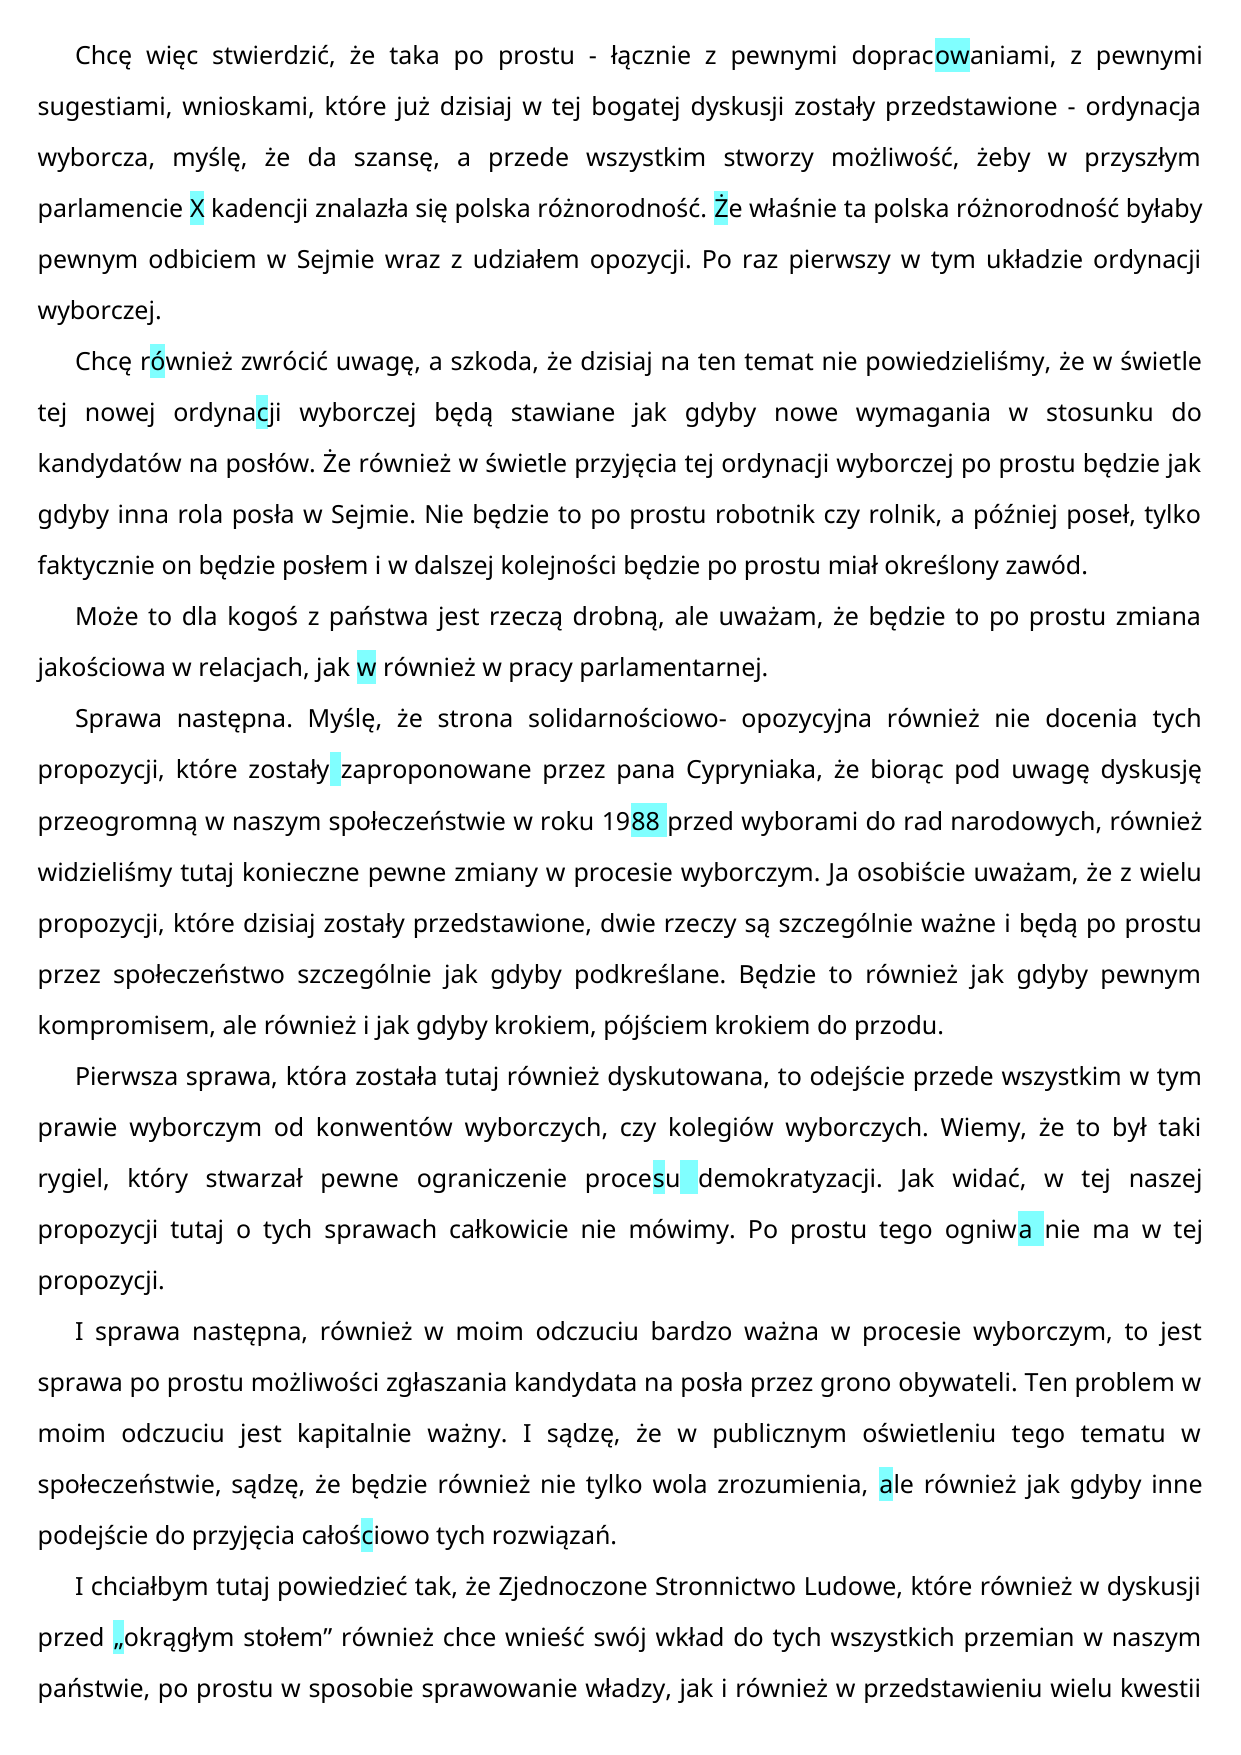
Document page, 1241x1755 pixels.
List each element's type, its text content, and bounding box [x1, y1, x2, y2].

text Pierwsza sprawa, która została tutaj również dyskutowana, to odejście przede wszystkim w tym prawie wyborczym od konwentów wyborczych, czy kolegiów wyborczych. Wiemy, że to był taki rygiel, który stwarzał pewne ograniczenie procesu demokratyzacji. Jak widać, w tej naszej propozycji tutaj o tych sprawach całkowicie nie mówimy. Po prostu tego ogniwa nie ma w tej propozycji. [37, 1058, 1203, 1297]
text Chcę więc stwierdzić, że taka po prostu - łącznie z pewnymi dopracowaniami, z pewnymi sugestiami, wnioskami, które już dzisiaj w tej bogatej dyskusji zostały przedstawione - ordynacja wyborcza, myślę, że da szansę, a przede wszystkim stworzy możliwość, żeby w przyszłym parlamencie X kadencji znalazła się polska różnorodność. Że właśnie ta polska różnorodność byłaby pewnym odbiciem w Sejmie wraz z udziałem opozycji. Po raz pierwszy w tym układzie ordynacji wyborczej. [37, 37, 1203, 327]
text I sprawa następna, również w moim odczuciu bardzo ważna w procesie wyborczym, to jest sprawa po prostu możliwości zgłaszania kandydata na posła przez grono obywateli. Ten problem w moim odczuciu jest kapitalnie ważny. I sądzę, że w publicznym oświetleniu tego tematu w społeczeństwie, sądzę, że będzie również nie tylko wola zrozumienia, ale również jak gdyby inne podejście do przyjęcia całościowo tych rozwiązań. [37, 1313, 1203, 1552]
text Może to dla kogoś z państwa jest rzeczą drobną, ale uważam, że będzie to po prostu zmiana jakościowa w relacjach, jak w również w pracy parlamentarnej. [37, 599, 1203, 684]
text Sprawa następna. Myślę, że strona solidarnościowo- opozycyjna również nie docenia tych propozycji, które zostały zaproponowane przez pana Cypryniaka, że biorąc pod uwagę dyskusję przeogromną w naszym społeczeństwie w roku 1988 przed wyborami do rad narodowych, również widzieliśmy tutaj konieczne pewne zmiany w procesie wyborczym. Ja osobiście uważam, że z wielu propozycji, które dzisiaj zostały przedstawione, dwie rzeczy są szczególnie ważne i będą po prostu przez społeczeństwo szczególnie jak gdyby podkreślane. Będzie to również jak gdyby pewnym kompromisem, ale również i jak gdyby krokiem, pójściem krokiem do przodu. [37, 701, 1203, 1041]
text I chciałbym tutaj powiedzieć tak, że Zjednoczone Stronnictwo Ludowe, które również w dyskusji przed „okrągłym stołem” również chce wnieść swój wkład do tych wszystkich przemian w naszym państwie, po prostu w sposobie sprawowanie władzy, jak i również w przedstawieniu wielu kwestii [37, 1569, 1203, 1705]
text Chcę również zwrócić uwagę, a szkoda, że dzisiaj na ten temat nie powiedzieliśmy, że w świetle tej nowej ordynacji wyborczej będą stawiane jak gdyby nowe wymagania w stosunku do kandydatów na posłów. Że również w świetle przyjęcia tej ordynacji wyborczej po prostu będzie jak gdyby inna rola posła w Sejmie. Nie będzie to po prostu robotnik czy rolnik, a później poseł, tylko faktycznie on będzie posłem i w dalszej kolejności będzie po prostu miał określony zawód. [37, 344, 1203, 582]
